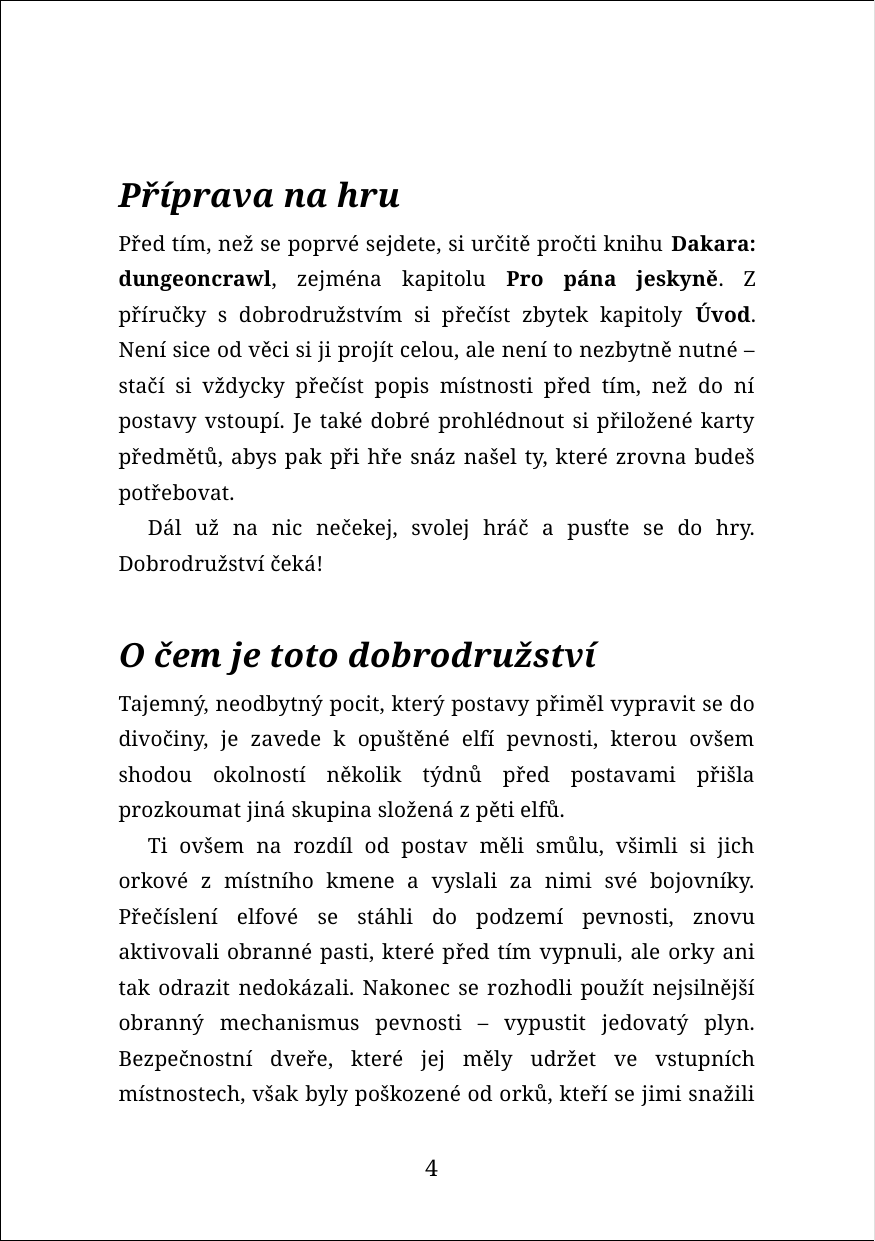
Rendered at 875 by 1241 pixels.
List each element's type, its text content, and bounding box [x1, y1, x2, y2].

text Před tím, než se poprvé sejdete, si určitě pročti knihu Dakara: dungeoncrawl, zejména kapitolu Pro pána jeskyně. Z příručky s dobrodružstvím si přečíst zbytek kapitoly Úvod. Není sice od věci si ji projít celou, ale není to nezbytně nutné – stačí si vždycky přečíst popis místnosti před tím, než do ní postavy vstoupí. Je také dobré prohlédnout si přiložené karty předmětů, abys pak při hře snáz našel ty, které zrovna budeš potřebovat. Dál už na nic nečekej, svolej hráč a pusťte se do hry. Dobrodružství čeká! [118, 229, 756, 577]
text Tajemný, neodbytný pocit, který postavy přiměl vypravit se do divočiny, je zavede k opuštěné elfí pevnosti, kterou ovšem shodou okolností několik týdnů před postavami přišla prozkoumat jiná skupina složená z pěti elfů. Ti ovšem na rozdíl od postav měli smůlu, všimli si jich orkové z místního kmene a vyslali za nimi své bojovníky. Přečíslení elfové se stáhli do podzemí pevnosti, znovu aktivovali obranné pasti, které před tím vypnuli, ale orky ani tak odrazit nedokázali. Nakonec se rozhodli použít nejsilnější obranný mechanismus pevnosti – vypustit jedovatý plyn. Bezpečnostní dveře, které jej měly udržet ve vstupních místnostech, však byly poškozené od orků, kteří se jimi snažili [118, 689, 756, 1108]
subtitle O čem je toto dobrodružství [118, 631, 756, 677]
subtitle Příprava na hru [118, 172, 756, 217]
